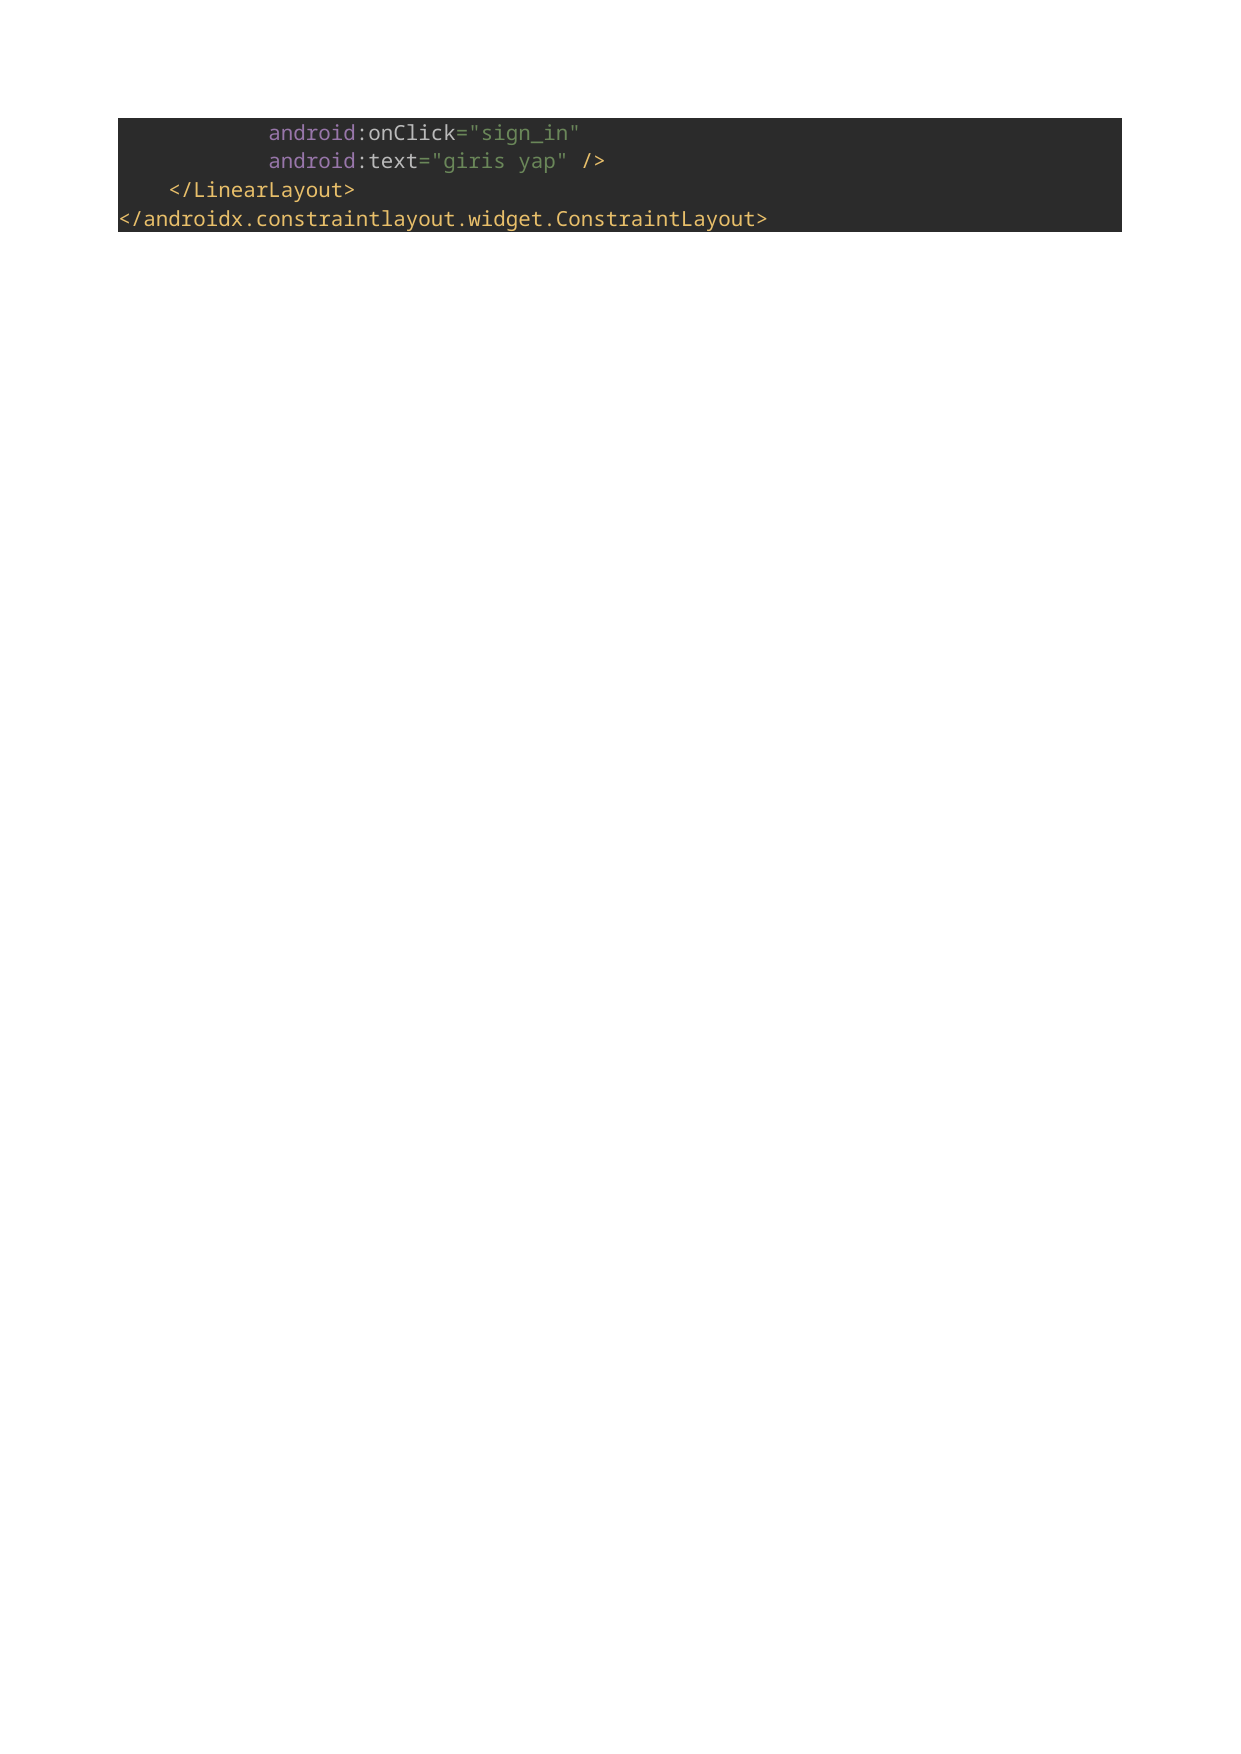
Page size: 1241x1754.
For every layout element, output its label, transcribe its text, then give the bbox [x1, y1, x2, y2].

text android:onClick="sign_in" [118, 118, 1122, 147]
text </LinearLayout> [118, 175, 1122, 204]
text android:text="giris yap" /> [118, 147, 1122, 175]
text </androidx.constraintlayout.widget.ConstraintLayout> [118, 204, 1122, 232]
